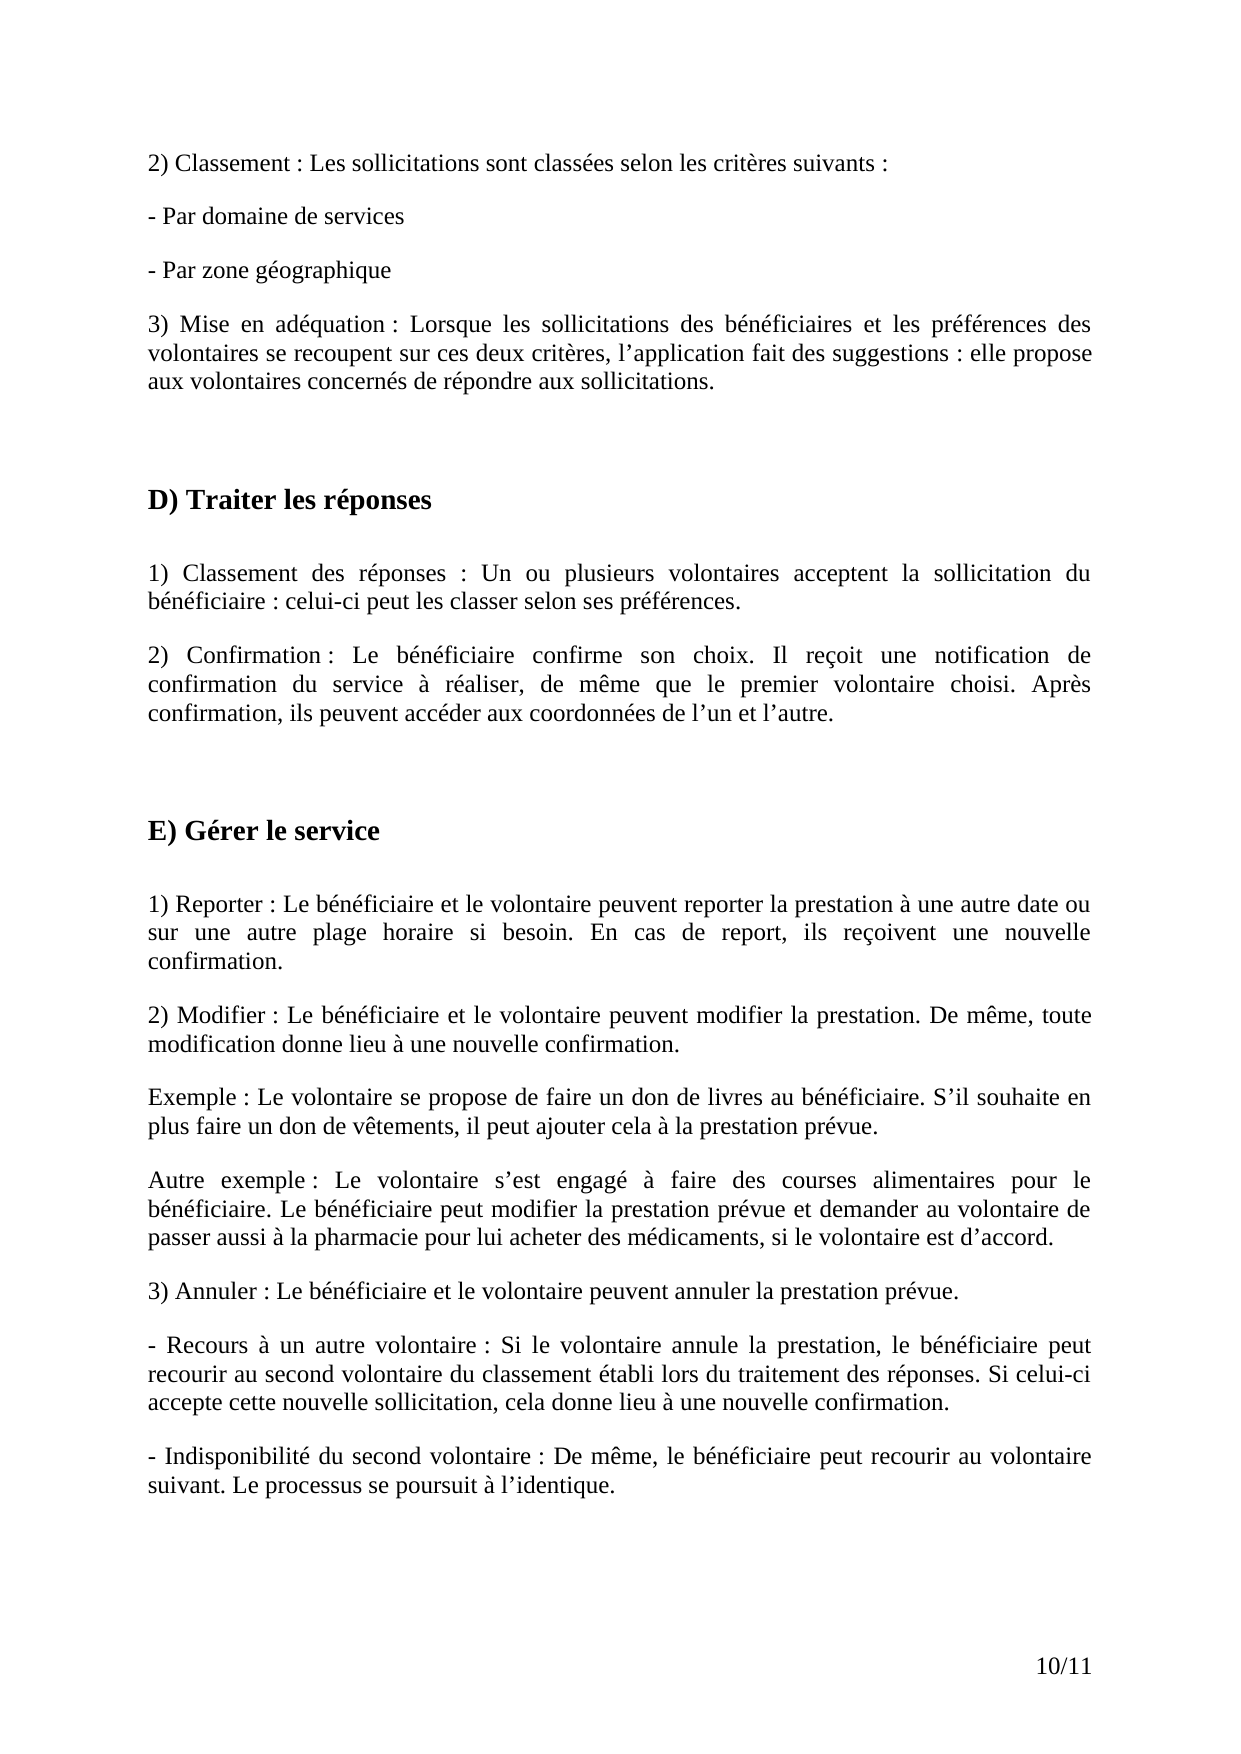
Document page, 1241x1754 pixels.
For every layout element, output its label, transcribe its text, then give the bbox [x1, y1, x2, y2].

text - Recours à un autre volontaire : Si le volontaire annule la prestation, le bénéficiaire peut recourir au second volontaire du classement établi lors du traitement des réponses. Si celui-ci accepte cette nouvelle sollicitation, cela donne lieu à une nouvelle confirmation. [148, 1330, 1092, 1416]
text 3) Annuler : Le bénéficiaire et le volontaire peuvent annuler la prestation prévue. [148, 1276, 1092, 1305]
subtitle E) Gérer le service [148, 813, 1092, 847]
text - Par domaine de services [148, 201, 1092, 230]
subtitle D) Traiter les réponses [148, 482, 1092, 516]
text - Par zone géographique [148, 255, 1092, 284]
text 1) Classement des réponses : Un ou plusieurs volontaires acceptent la sollicitation du bénéficiaire : celui-ci peut les classer selon ses préférences. [148, 558, 1092, 615]
text 2) Confirmation : Le bénéficiaire confirme son choix. Il reçoit une notification de confirmation du service à réaliser, de même que le premier volontaire choisi. Après confirmation, ils peuvent accéder aux coordonnées de l’un et l’autre. [148, 640, 1092, 726]
text 1) Reporter : Le bénéficiaire et le volontaire peuvent reporter la prestation à une autre date ou sur une autre plage horaire si besoin. En cas de report, ils reçoivent une nouvelle confirmation. [148, 889, 1092, 975]
text 2) Classement : Les sollicitations sont classées selon les critères suivants : [148, 148, 1092, 176]
text 2) Modifier : Le bénéficiaire et le volontaire peuvent modifier la prestation. De même, toute modification donne lieu à une nouvelle confirmation. [148, 1000, 1092, 1057]
text 3) Mise en adéquation : Lorsque les sollicitations des bénéficiaires et les préférences des volontaires se recoupent sur ces deux critères, l’application fait des suggestions : elle propose aux volontaires concernés de répondre aux sollicitations. [148, 309, 1092, 395]
text Exemple : Le volontaire se propose de faire un don de livres au bénéficiaire. S’il souhaite en plus faire un don de vêtements, il peut ajouter cela à la prestation prévue. [148, 1082, 1092, 1140]
text Autre exemple : Le volontaire s’est engagé à faire des courses alimentaires pour le bénéficiaire. Le bénéficiaire peut modifier la prestation prévue et demander au volontaire de passer aussi à la pharmacie pour lui acheter des médicaments, si le volontaire est d’accord. [148, 1165, 1092, 1251]
text - Indisponibilité du second volontaire : De même, le bénéficiaire peut recourir au volontaire suivant. Le processus se poursuit à l’identique. [148, 1441, 1092, 1499]
